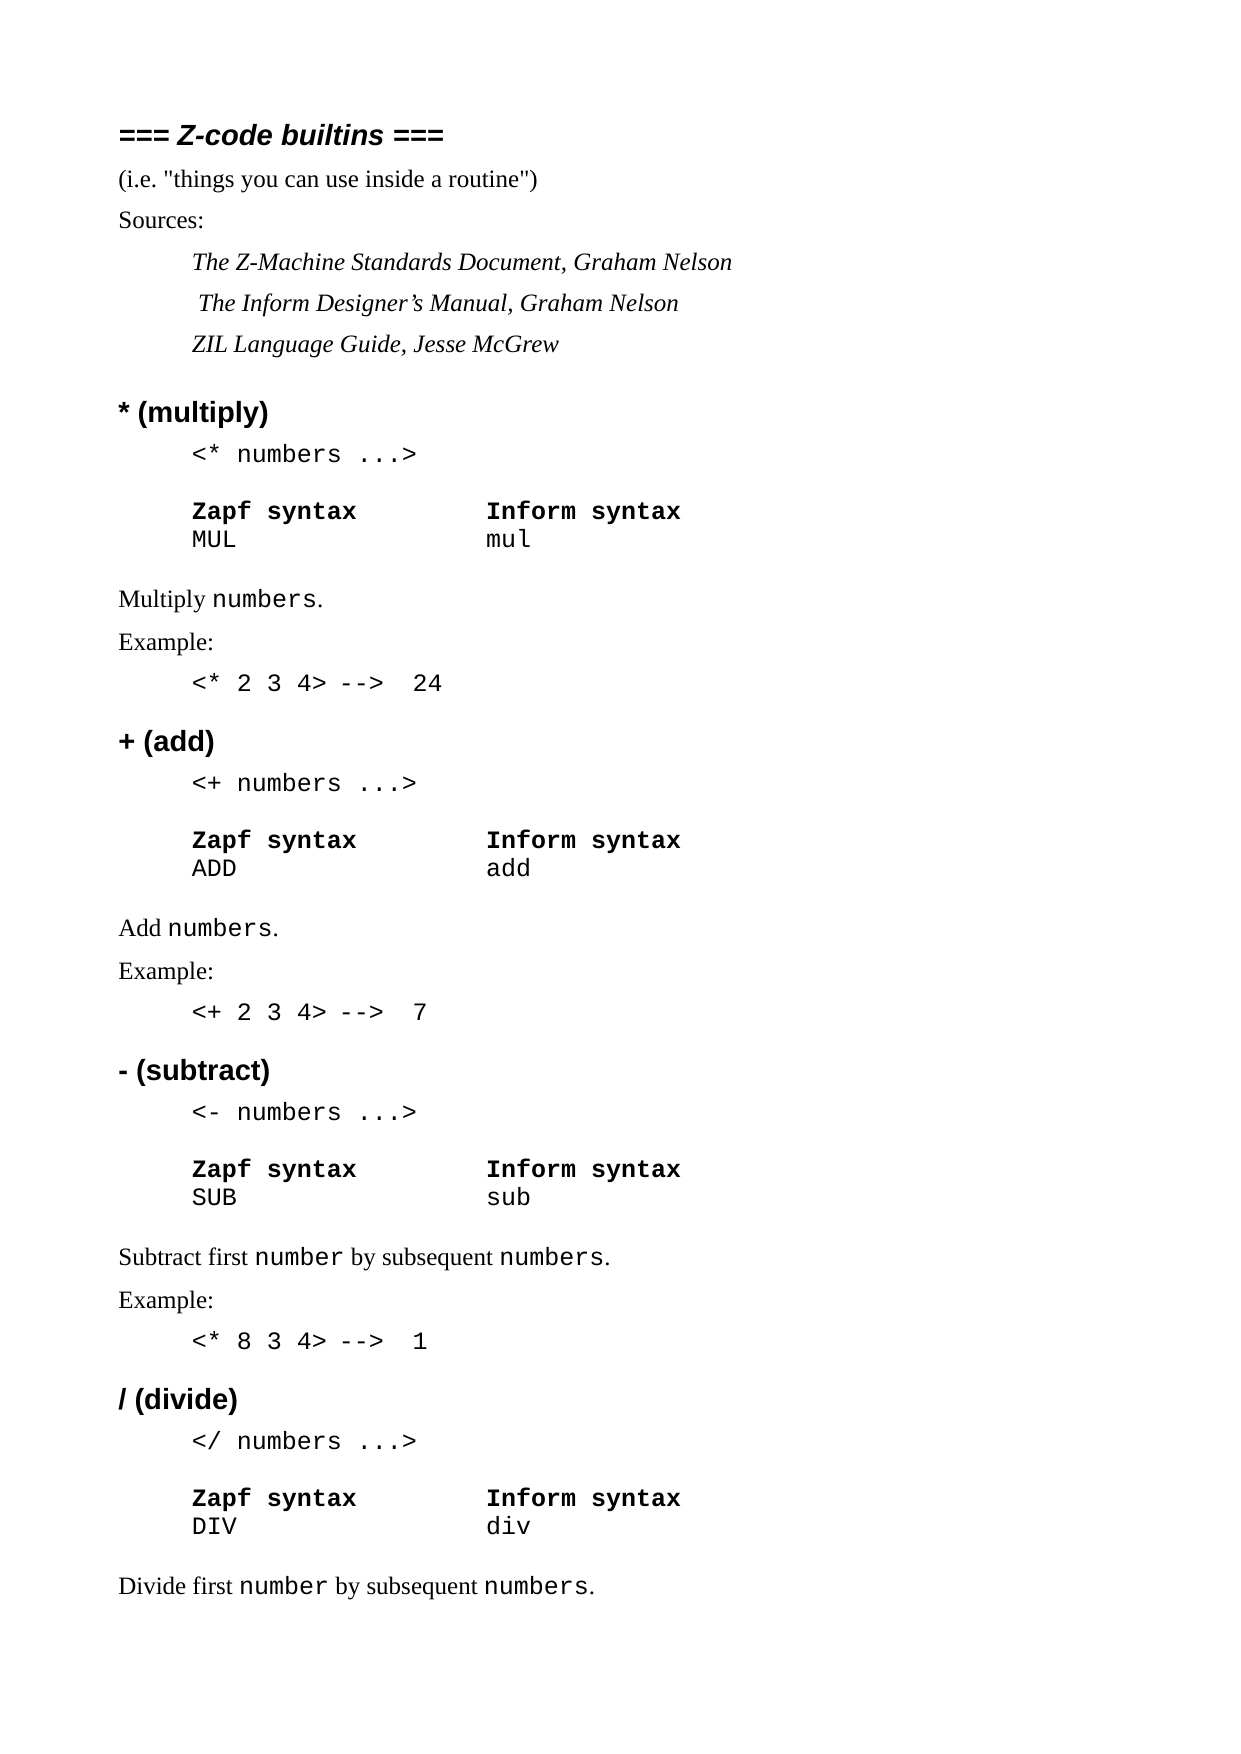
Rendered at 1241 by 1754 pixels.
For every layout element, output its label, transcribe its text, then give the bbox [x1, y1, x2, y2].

text SUB sub [192, 1185, 1122, 1213]
subtitle * (multiply) [118, 395, 1122, 429]
text Multiply numbers. [118, 584, 1122, 615]
text <* 8 3 4> --> 1 [118, 1326, 1122, 1357]
text Example: [118, 627, 1122, 656]
text The Z-Machine Standards Document, Graham Nelson [118, 247, 1122, 275]
text Zapf syntax Inform syntax [192, 498, 1122, 527]
text Zapf syntax Inform syntax [192, 1485, 1122, 1514]
text Zapf syntax Inform syntax [192, 1156, 1122, 1185]
text ZIL Language Guide, Jesse McGrew [118, 329, 1122, 358]
text <+ 2 3 4> --> 7 [118, 997, 1122, 1028]
text Example: [118, 956, 1122, 985]
text The Inform Designer’s Manual, Graham Nelson [118, 288, 1122, 317]
text MUL mul [192, 527, 1122, 555]
text Example: [118, 1285, 1122, 1314]
text Add numbers. [118, 913, 1122, 944]
text ADD add [192, 856, 1122, 884]
text Divide first number by subsequent numbers. [118, 1571, 1122, 1602]
text Sources: [118, 205, 1122, 234]
text <* numbers ...> [192, 441, 1122, 470]
subtitle + (add) [118, 724, 1122, 758]
subtitle / (divide) [118, 1382, 1122, 1416]
text DIV div [192, 1514, 1122, 1542]
text Subtract first number by subsequent numbers. [118, 1242, 1122, 1273]
text <* 2 3 4> --> 24 [118, 668, 1122, 699]
subtitle === Z-code builtins === [118, 118, 1122, 152]
text <+ numbers ...> [192, 770, 1122, 799]
text Zapf syntax Inform syntax [192, 827, 1122, 856]
text </ numbers ...> [192, 1428, 1122, 1457]
text <- numbers ...> [192, 1099, 1122, 1128]
subtitle - (subtract) [118, 1053, 1122, 1087]
text (i.e. "things you can use inside a routine") [118, 164, 1122, 193]
